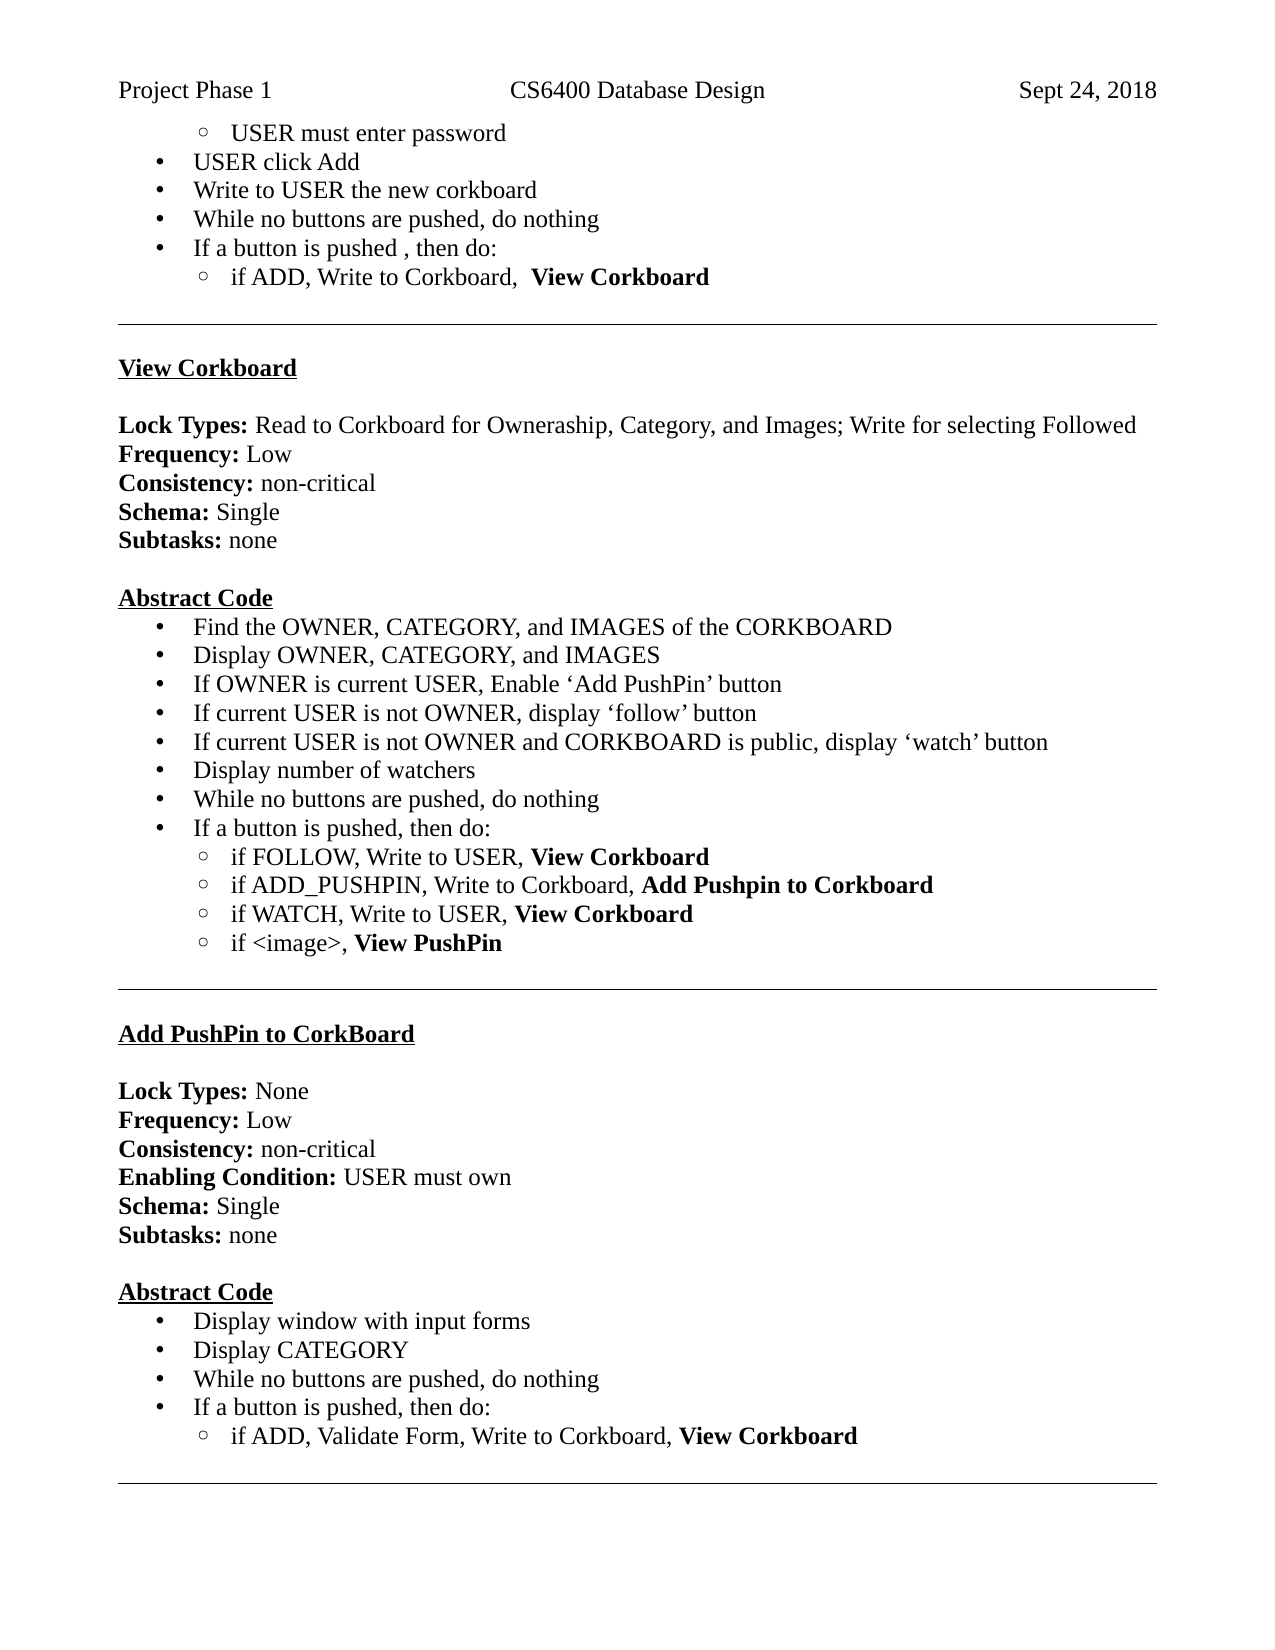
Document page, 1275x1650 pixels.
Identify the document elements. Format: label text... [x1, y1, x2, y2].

list If a button is pushed, then do: [156, 813, 1157, 842]
text Abstract Code [118, 583, 1157, 612]
list If a button is pushed , then do: [156, 233, 1157, 262]
list If a button is pushed, then do: [156, 1392, 1157, 1421]
text Frequency: Low [118, 439, 1157, 468]
list Write to USER the new corkboard [156, 176, 1157, 204]
list if ADD, Write to Corkboard, View Corkboard [193, 262, 1157, 291]
list Display CATEGORY [156, 1335, 1157, 1364]
list While no buttons are pushed, do nothing [156, 784, 1157, 813]
text View Corkboard [118, 353, 1157, 382]
list Display window with input forms [156, 1306, 1157, 1335]
text Consistency: non-critical [118, 468, 1157, 497]
list Display number of watchers [156, 755, 1157, 784]
list if <image>, View PushPin [193, 928, 1157, 957]
list if WATCH, Write to USER, View Corkboard [193, 899, 1157, 928]
text Consistency: non-critical [118, 1134, 1157, 1162]
list While no buttons are pushed, do nothing [156, 1364, 1157, 1392]
list USER must enter password [193, 118, 1157, 147]
text Schema: Single [118, 497, 1157, 525]
text Abstract Code [118, 1277, 1157, 1306]
text Lock Types: Read to Corkboard for Owneraship, Category, and Images; Write for selecting Followed [118, 410, 1157, 439]
list If OWNER is current USER, Enable ‘Add PushPin’ button [156, 669, 1157, 698]
text Frequency: Low [118, 1105, 1157, 1134]
list Find the OWNER, CATEGORY, and IMAGES of the CORKBOARD [156, 612, 1157, 640]
list if ADD_PUSHPIN, Write to Corkboard, Add Pushpin to Corkboard [193, 870, 1157, 899]
list Display OWNER, CATEGORY, and IMAGES [156, 640, 1157, 669]
text Add PushPin to CorkBoard [118, 1019, 1157, 1047]
list While no buttons are pushed, do nothing [156, 204, 1157, 233]
list USER click Add [156, 147, 1157, 176]
text Schema: Single [118, 1191, 1157, 1220]
text Lock Types: None [118, 1076, 1157, 1105]
list If current USER is not OWNER, display ‘follow’ button [156, 698, 1157, 727]
text Subtasks: none [118, 1220, 1157, 1249]
list If current USER is not OWNER and CORKBOARD is public, display ‘watch’ button [156, 727, 1157, 755]
list if FOLLOW, Write to USER, View Corkboard [193, 842, 1157, 870]
text Subtasks: none [118, 525, 1157, 554]
text Enabling Condition: USER must own [118, 1162, 1157, 1191]
list if ADD, Validate Form, Write to Corkboard, View Corkboard [193, 1421, 1157, 1450]
